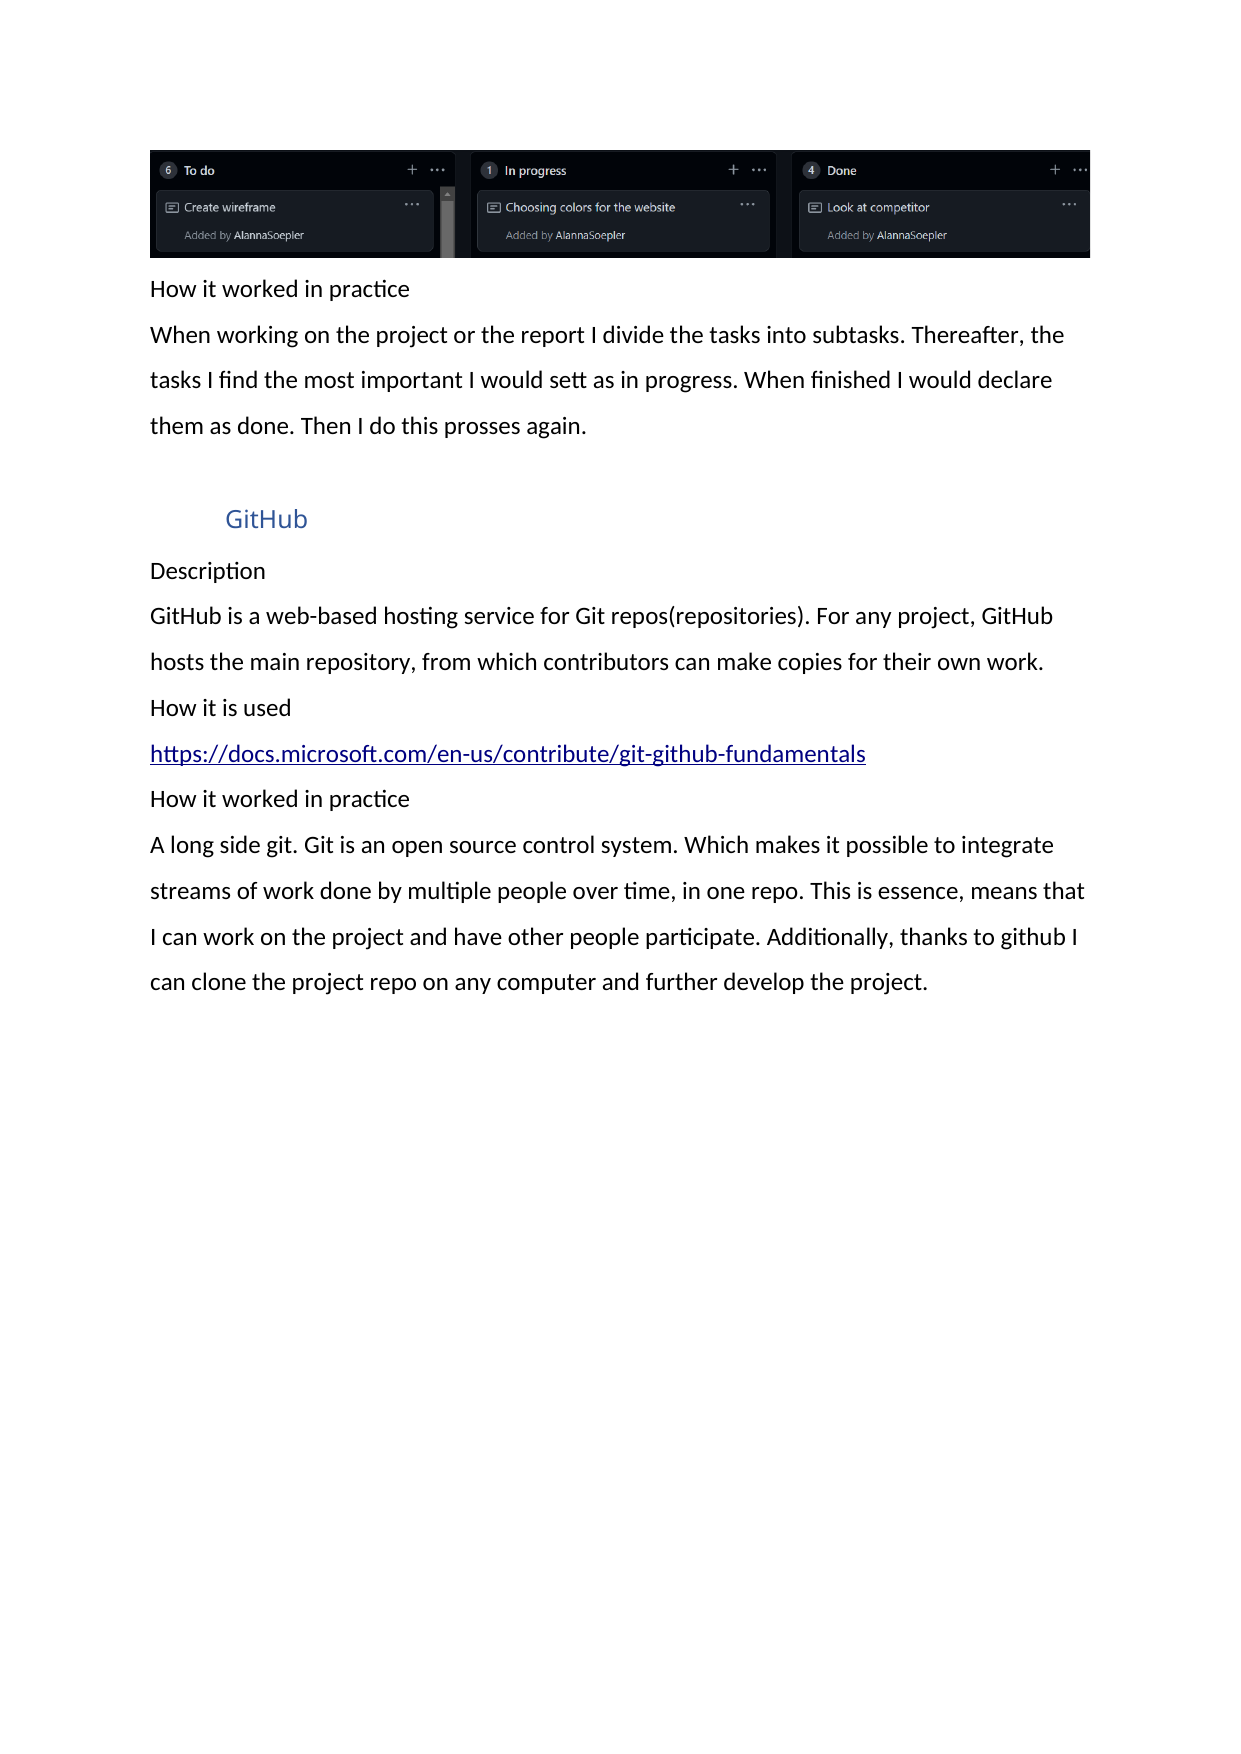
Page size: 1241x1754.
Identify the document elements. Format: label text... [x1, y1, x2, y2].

text Description [150, 555, 1090, 585]
text How it worked in practice [150, 783, 1090, 814]
text How it is used [150, 692, 1090, 722]
subtitle GitHub [225, 502, 1090, 536]
text https://docs.microsoft.com/en-us/contribute/git-github-fundamentals [150, 738, 1090, 768]
text How it worked in practice [150, 273, 1090, 304]
text When working on the project or the report I divide the tasks into subtasks. Thereafter, the tasks I find the most important I would sett as in progress. When finished I would declare them as done. Then I do this prosses again. [150, 319, 1090, 441]
text GitHub is a web-based hosting service for Git repos(repositories). For any project, GitHub hosts the main repository, from which contributors can make copies for their own work. [150, 601, 1090, 677]
text A long side git. Git is an open source control system. Which makes it possible to integrate streams of work done by multiple people over time, in one repo. This is essence, means that I can work on the project and have other people participate. Additionally, thanks to github I can clone the project repo on any computer and further develop the project. [150, 829, 1090, 997]
